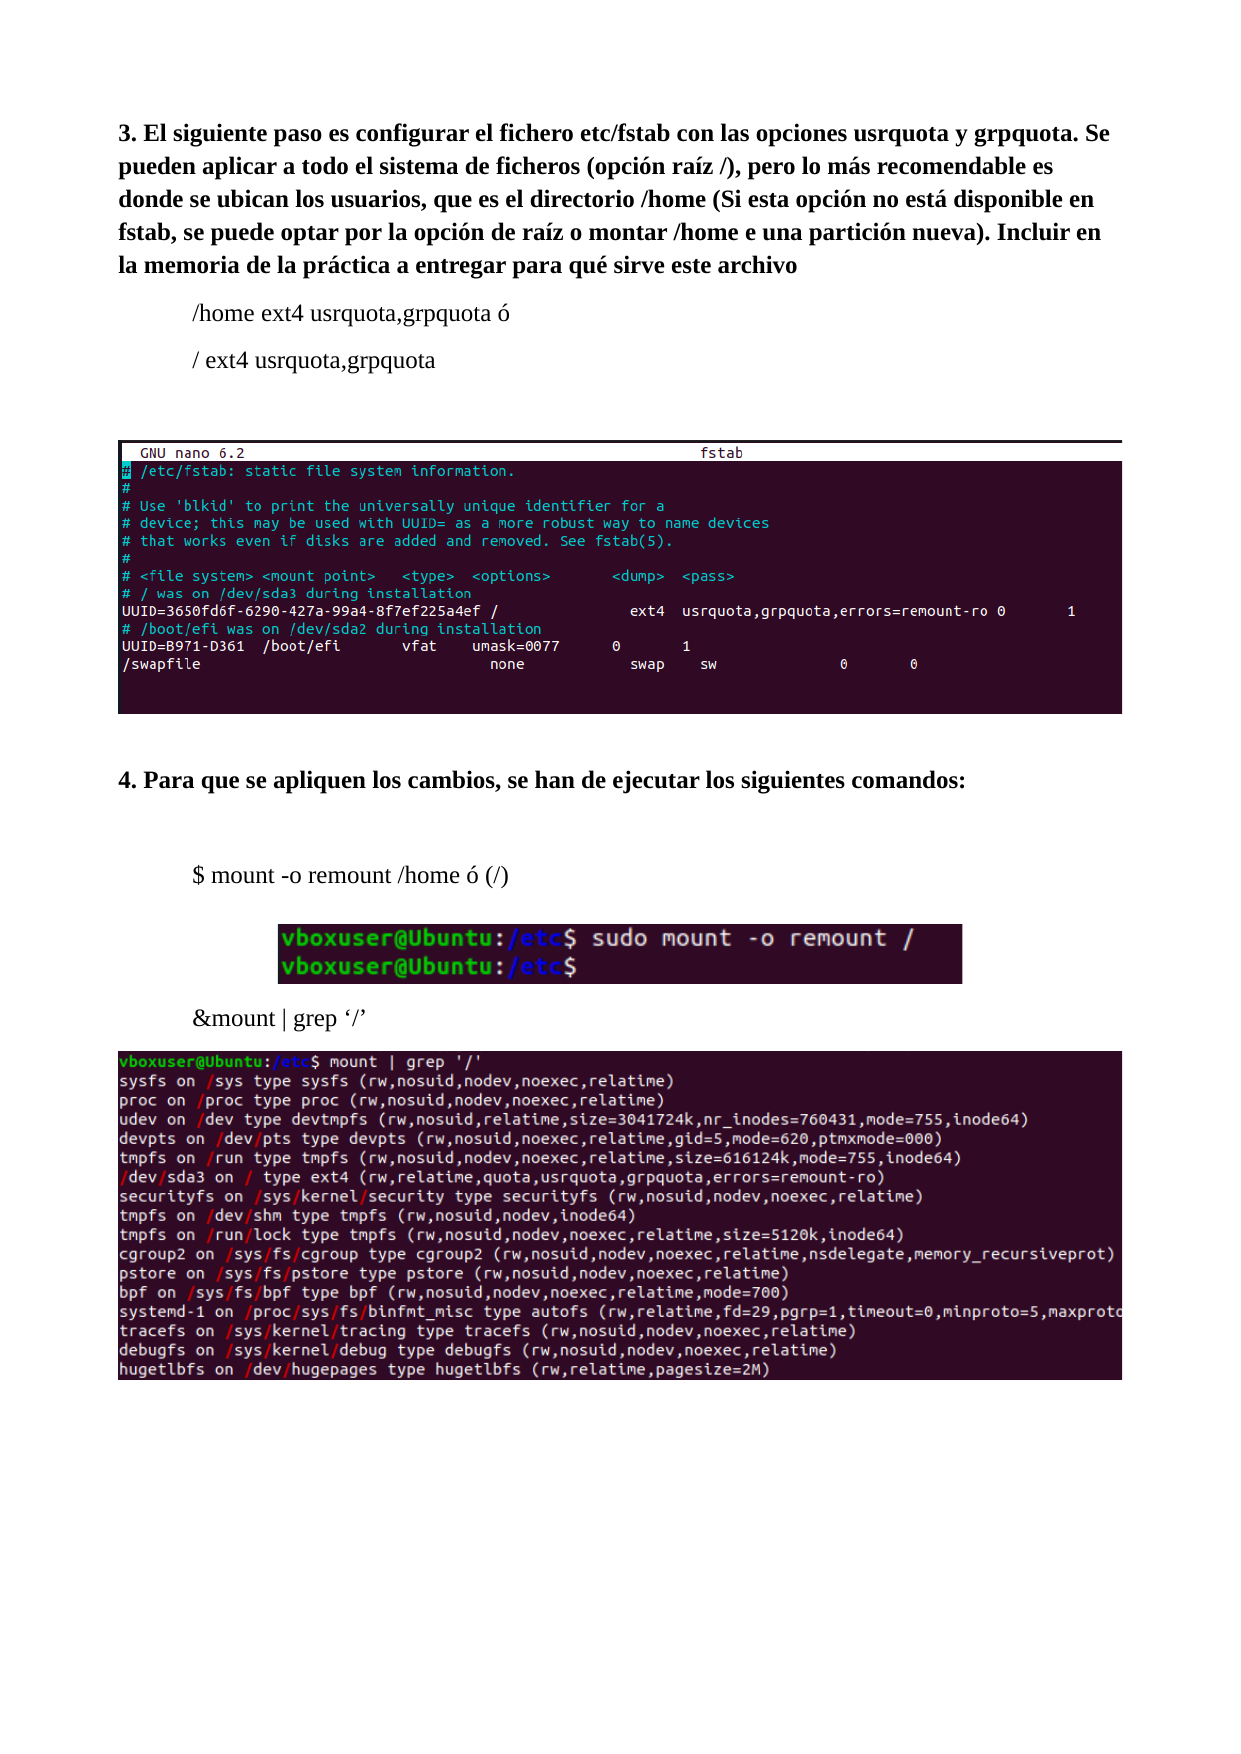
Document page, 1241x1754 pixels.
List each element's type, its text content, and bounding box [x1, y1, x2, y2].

text / ext4 usrquota,grpquota [118, 345, 1122, 374]
text 3. El siguiente paso es configurar el fichero etc/fstab con las opciones usrquota y grpquota. Se pueden aplicar a todo el sistema de ficheros (opción raíz /), pero lo más recomendable es donde se ubican los usuarios, que es el directorio /home (Si esta opción no está disponible en fstab, se puede optar por la opción de raíz o montar /home e una partición nueva). Incluir en la memoria de la práctica a entregar para qué sirve este archivo [118, 118, 1122, 279]
picture [277, 924, 963, 984]
picture [118, 440, 1123, 714]
picture [118, 1051, 1123, 1380]
text /home ext4 usrquota,grpquota ó [118, 298, 1122, 327]
text 4. Para que se apliquen los cambios, se han de ejecutar los siguientes comandos: [118, 765, 1122, 794]
text $ mount -o remount /home ó (/) [118, 861, 1122, 889]
text &mount | grep ‘/’ [118, 1003, 1122, 1032]
